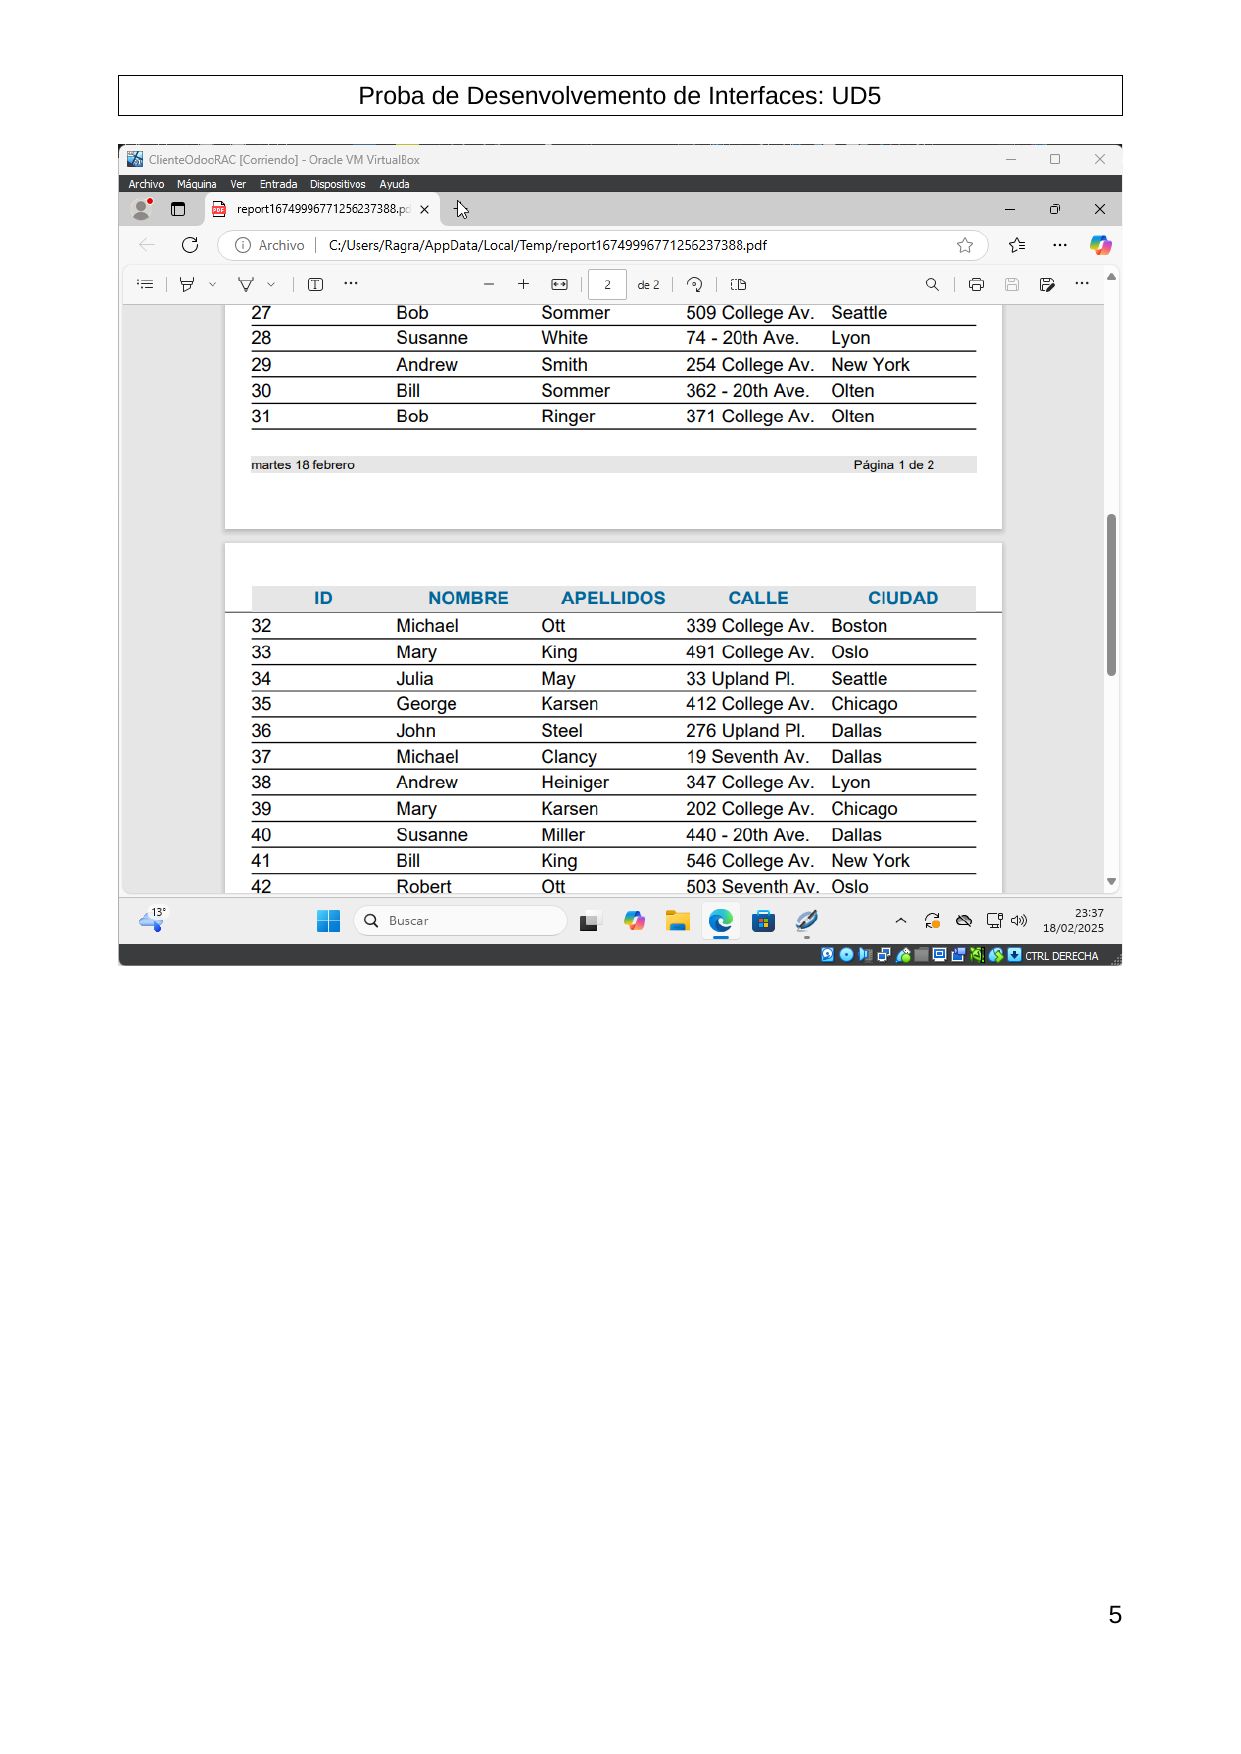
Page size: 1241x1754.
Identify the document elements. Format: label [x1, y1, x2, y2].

picture [118, 144, 1123, 966]
